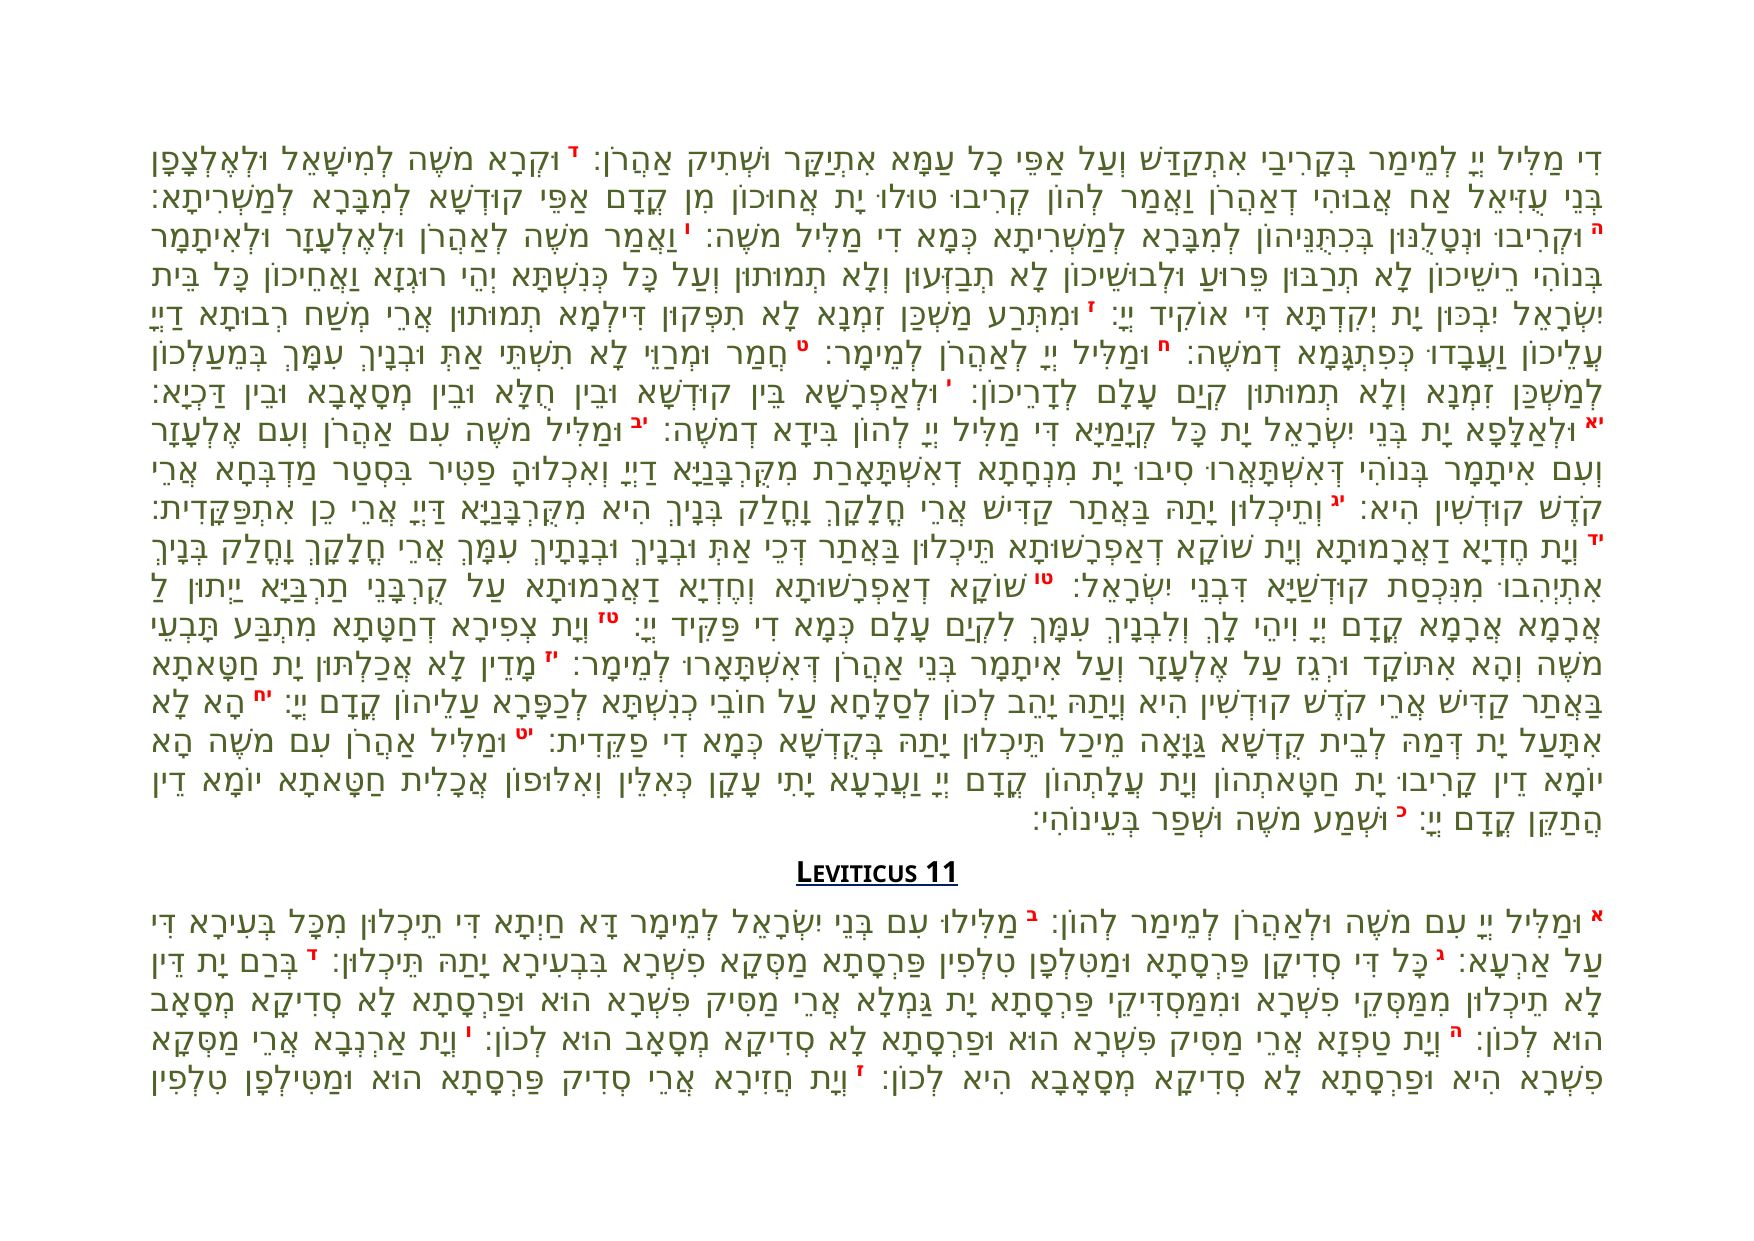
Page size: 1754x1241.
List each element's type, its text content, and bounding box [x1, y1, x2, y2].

text דִי מַלִּיל יְיָ לְמֵימַר בְּקָרִיבַי אִתְקַדַּשׁ וְעַל אַפֵּי כָל עַמָּא אִתְיַקָּר וּשְׁתִיק אַהֲרֹן׃ ד וּקְרָא משֶׁה לְמִישָׁאֵל וּלְאֶלְצָפָן בְּנֵי עֻזִּיאֵל אַח אֲבוּהִי דְאַהֲרֹן וַאֲמַר לְהוֹן קְרִיבוּ טוּלוּ יָת אֲחוּכוֹן מִן קֳדָם אַפֵּי קוּדְשָׁא לְמִבָּרָא לְמַשְׁרִיתָא׃ ה וּקְרִיבוּ וּנְטָלֻנּוּן בְּכִתֻּנֵּיהוֹן לְמִבָּרָא לְמַשְׁרִיתָא כְּמָא דִי מַלִּיל משֶׁה׃ ו וַאֲמַר משֶׁה לְאַהֲרֹן וּלְאֶלְעָזָר וּלְאִיתָמָר בְּנוֹהִי רֵישֵׁיכוֹן לָא תְרַבּוּן פֵּרוּעַ וּלְבוּשֵׁיכוֹן לָא תְבַזְּעוּן וְלָא תְמוּתוּן וְעַל כָּל כְּנִשְׁתָּא יְהֵי רוּגְזָא וַאֲחֵיכוֹן כָּל בֵּית יִשְׂרָאֵל יִבְכּוּן יָת יְקִדְתָּא דִּי אוֹקִיד יְיָ׃ ז וּמִתְּרַע מַשְׁכַּן זִמְנָא לָא תִפְּקוּן דִּילְמָא תְמוּתוּן אֲרֵי מְשַׁח רְבוּתָא דַיְיָ עֲלֵיכוֹן וַעֲבָדוּ כְּפִתְגָּמָא דְמשֶׁה׃ ח וּמַלִּיל יְיָ לְאַהֲרֹן לְמֵימָר׃ ט חֲמַר וּמְרַוֵּי לָא תִשְׁתֵּי אַתְּ וּבְנָיךְ עִמָּךְ בְּמֵעַלְכוֹן לְמַשְׁכַּן זִמְנָא וְלָא תְמוּתוּן קְיַם עָלָם לְדָרֵיכוֹן׃ י וּלְאַפְרָשָׁא בֵּין קוּדְשָׁא וּבֵין חֻלָּא וּבֵין מְסָאָבָא וּבֵין דַּכְיָא׃ יא וּלְאַלָּפָא יָת בְּנֵי יִשְׂרָאֵל יָת כָּל קְיָמַיָּא דִּי מַלִּיל יְיָ לְהוֹן בִּידָא דְמשֶׁה׃ יב וּמַלִּיל משֶׁה עִם אַהֲרֹן וְעִם אֶלְעָזָר וְעִם אִיתָמָר בְּנוֹהִי דְּאִשְׁתָּאֲרוּ סִיבוּ יָת מִנְחָתָא דְאִשְׁתָּאָרַת מִקֻּרְבָּנַיָּא דַיְיָ וְאִכְלוּהָ פַטִּיר בִּסְטַר מַדְבְּחָא אֲרֵי קֹדֶשׁ קוּדְשִׁין הִיא׃ יג וְתֵיכְלוּן יָתַהּ בַּאֲתַר קַדִּישׁ אֲרֵי חֳלָקָךְ וָחֳלַק בְּנָיךְ הִיא מִקֻּרְבָּנַיָּא דַּיְיָ אֲרֵי כֵן אִתְפַּקָּדִית׃ יד וְיָת חֶדְיָא דַאֲרָמוּתָא וְיָת שׁוֹקָא דְאַפְרָשׁוּתָא תֵּיכְלוּן בַּאֲתַר דְּכֵי אַתְּ וּבְנָיךְ וּבְנָתָיךְ עִמָּךְ אֲרֵי חֳלָקָךְ וָחֳלַק בְּנָיךְ אִתְיְהִבוּ מִנִּכְסַת קוּדְשַׁיָּא דִּבְנֵי יִשְׂרָאֵל׃ טו שׁוֹקָא דְאַפְרָשׁוּתָא וְחֶדְיָא דַאֲרָמוּתָא עַל קֻרְבָּנֵי תַרְבַּיָּא יַיְתוּן לַ אֲרָמָא אֲרָמָא קֳדָם יְיָ וִיהֵי לָךְ וְלִבְנָיךְ עִמָּךְ לִקְיַם עָלָם כְּמָא דִי פַּקִּיד יְיָ׃ טז וְיָת צְפִירָא דְחַטָּתָא מִתְבַּע תָּבְעֵי משֶׁה וְהָא אִתּוֹקָד וּרְגֵז עַל אֶלְעָזָר וְעַל אִיתָמָר בְּנֵי אַהֲרֹן דְּאִשְׁתָּאָרוּ לְמֵימָר׃ יז מָדֵין לָא אֲכַלְתּוּן יָת חַטָּאתָא בַּאֲתַר קַדִּישׁ אֲרֵי קֹדֶשׁ קוּדְשִׁין הִיא וְיָתַהּ יָהֵב לְכוֹן לְסַלָּחָא עַל חוֹבֵי כְנִשְׁתָּא לְכַפָּרָא עַלֵיהוֹן קֳדָם יְיָ׃ יח הָא לָא אִתָּעַל יָת דְּמַהּ לְבֵית קֻדְשָׁא גַּוָּאָה מֵיכַל תֵּיכְלוּן יָתַהּ בְּקֻדְשָׁא כְּמָא דִי פַקֵּדִית׃ יט וּמַלִּיל אַהֲרֹן עִם משֶׁה הָא יוֹמָא דֵין קָרִיבוּ יָת חַטָּאתְהוֹן וְיָת עֲלָתְהוֹן קֳדָם יְיָ וַעֲרָעָא יָתִי עָקָן כְּאִלֵּין וְאִלּוּפוֹן אֲכָלִית חַטָּאתָא יוֹמָא דֵין הֲתַקֵּן קֳדָם יְיָ׃ כ וּשְׁמַע משֶׁה וּשְׁפַר בְּעֵינוֹהִי׃ [150, 139, 1604, 838]
text Leviticus 11 [150, 851, 1604, 891]
text א וּמַלִּיל יְיָ עִם משֶׁה וּלְאַהֲרֹן לְמֵימַר לְהוֹן׃ ב מַלִּילוּ עִם בְּנֵי יִשְׂרָאֵל לְמֵימָר דָּא חַיְתָא דִּי תֵיכְלוּן מִכָּל בְּעִירָא דִּי עַל אַרְעָא׃ ג כָּל דִּי סְדִיקָן פַּרְסָתָא וּמַטִּלְפָן טִלְפִין פַּרְסָתָא מַסְּקָא פִשְׁרָא בִּבְעִירָא יָתַהּ תֵּיכְלוּן׃ ד בְּרַם יָת דֵּין לָא תֵיכְלוּן מִמַּסְּקֵי פִשְׁרָא וּמִמַּסְדִּיקֵי פַּרְסָתָא יָת גַּמְלָא אֲרֵי מַסִּיק פִּשְׁרָא הוּא וּפַרְסָתָא לָא סְדִיקָא מְסָאָב הוּא לְכוֹן׃ ה וְיָת טַפְזָא אֲרֵי מַסִּיק פִּשְׁרָא הוּא וּפַרְסָתָא לָא סְדִיקָא מְסָאָב הוּא לְכוֹן׃ ו וְיָת אַרְנְבָא אֲרֵי מַסְּקָא פִשְׁרָא הִיא וּפַרְסָתָא לָא סְדִיקָא מְסָאָבָא הִיא לְכוֹן׃ ז וְיָת חֲזִירָא אֲרֵי סְדִיק פַּרְסָתָא הוּא וּמַטִּילְפָן טִלְפִין [150, 903, 1604, 1097]
